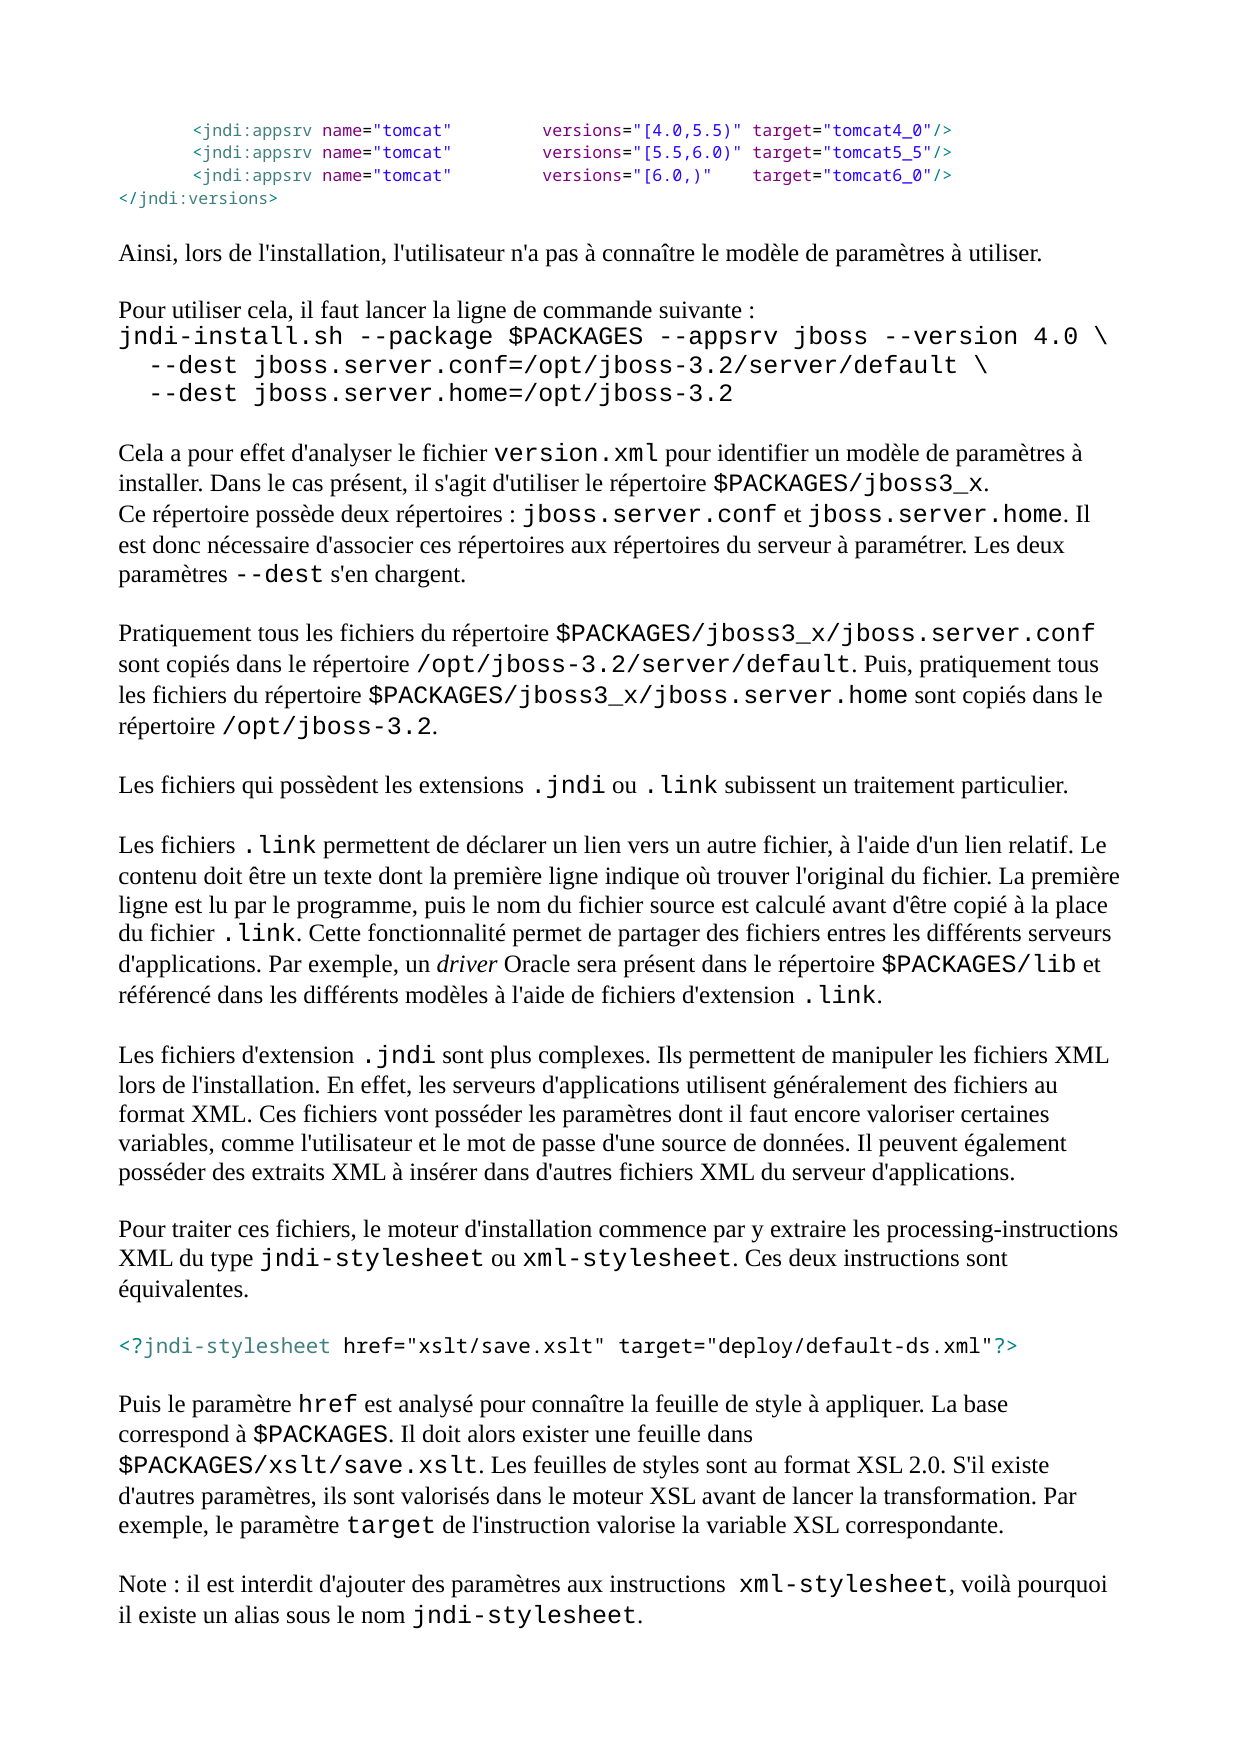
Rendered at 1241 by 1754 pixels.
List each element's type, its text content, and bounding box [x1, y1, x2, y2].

text <jndi:appsrv name="tomcat" versions="[5.5,6.0)" target="tomcat5_5"/> [118, 141, 1122, 163]
text Les fichiers d'extension .jndi sont plus complexes. Ils permettent de manipuler les fichiers XML lors de l'installation. En effet, les serveurs d'applications utilisent généralement des fichiers au format XML. Ces fichiers vont posséder les paramètres dont il faut encore valoriser certaines variables, comme l'utilisateur et le mot de passe d'une source de données. Il peuvent également posséder des extraits XML à insérer dans d'autres fichiers XML du serveur d'applications. [118, 1040, 1122, 1186]
text <jndi:appsrv name="tomcat" versions="[6.0,)" target="tomcat6_0"/> [118, 163, 1122, 186]
text </jndi:versions> [118, 186, 1122, 209]
text Note : il est interdit d'ajouter des paramètres aux instructions xml-stylesheet, voilà pourquoi il existe un alias sous le nom jndi-stylesheet. [118, 1569, 1122, 1631]
text Ainsi, lors de l'installation, l'utilisateur n'a pas à connaître le modèle de paramètres à utiliser. [118, 238, 1122, 266]
text Puis le paramètre href est analysé pour connaître la feuille de style à appliquer. La base correspond à $PACKAGES. Il doit alors exister une feuille dans $PACKAGES/xslt/save.xslt. Les feuilles de styles sont au format XSL 2.0. S'il existe d'autres paramètres, ils sont valorisés dans le moteur XSL avant de lancer la transformation. Par exemple, le paramètre target de l'instruction valorise la variable XSL correspondante. [118, 1389, 1122, 1541]
text Pour utiliser cela, il faut lancer la ligne de commande suivante : [118, 295, 1122, 324]
text Cela a pour effet d'analyser le fichier version.xml pour identifier un modèle de paramètres à installer. Dans le cas présent, il s'agit d'utiliser le répertoire $PACKAGES/jboss3_x. [118, 438, 1122, 499]
text Ce répertoire possède deux répertoires : jboss.server.conf et jboss.server.home. Il est donc nécessaire d'associer ces répertoires aux répertoires du serveur à paramétrer. Les deux paramètres --dest s'en chargent. [118, 499, 1122, 590]
text Pour traiter ces fichiers, le moteur d'installation commence par y extraire les processing-instructions XML du type jndi-stylesheet ou xml-stylesheet. Ces deux instructions sont équivalentes. [118, 1214, 1122, 1303]
text <?jndi-stylesheet href="xslt/save.xslt" target="deploy/default-ds.xml"?> [118, 1331, 1122, 1360]
text Les fichiers .link permettent de déclarer un lien vers un autre fichier, à l'aide d'un lien relatif. Le contenu doit être un texte dont la première ligne indique où trouver l'original du fichier. La première ligne est lu par le programme, puis le nom du fichier source est calculé avant d'être copié à la place du fichier .link. Cette fonctionnalité permet de partager des fichiers entres les différents serveurs d'applications. Par exemple, un driver Oracle sera présent dans le répertoire $PACKAGES/lib et référencé dans les différents modèles à l'aide de fichiers d'extension .link. [118, 830, 1122, 1011]
text <jndi:appsrv name="tomcat" versions="[4.0,5.5)" target="tomcat4_0"/> [118, 118, 1122, 141]
text Pratiquement tous les fichiers du répertoire $PACKAGES/jboss3_x/jboss.server.conf sont copiés dans le répertoire /opt/jboss-3.2/server/default. Puis, pratiquement tous les fichiers du répertoire $PACKAGES/jboss3_x/jboss.server.home sont copiés dans le répertoire /opt/jboss-3.2. [118, 618, 1122, 742]
text Les fichiers qui possèdent les extensions .jndi ou .link subissent un traitement particulier. [118, 771, 1122, 801]
text jndi-install.sh --package $PACKAGES --appsrv jboss --version 4.0 \ --dest jboss.server.conf=/opt/jboss-3.2/server/default \ --dest jboss.server.home=/opt/jboss-3.2 [118, 324, 1122, 409]
